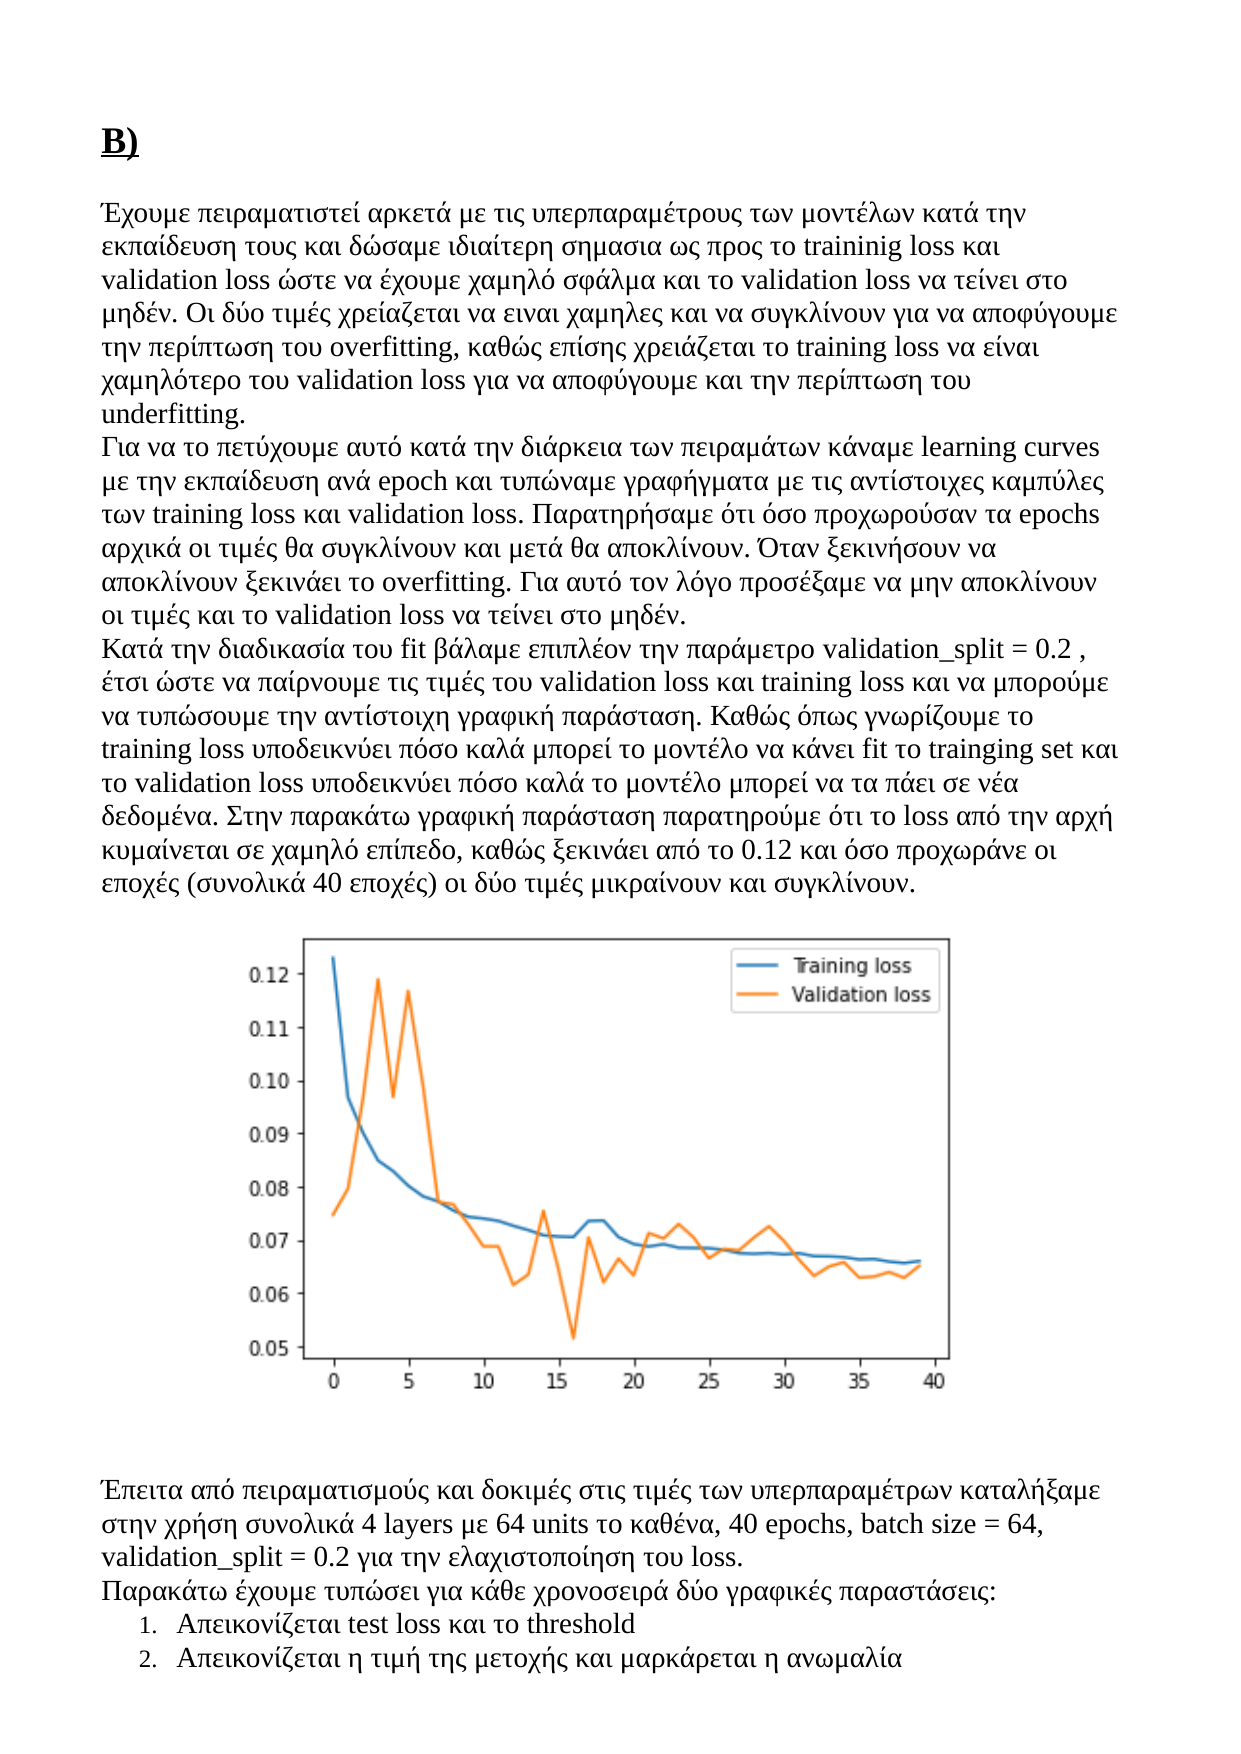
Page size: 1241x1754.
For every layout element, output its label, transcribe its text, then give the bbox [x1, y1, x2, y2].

text Κατά την διαδικασία του fit βάλαμε επιπλέον την παράμετρο validation_split = 0.2 , έτσι ώστε να παίρνουμε τις τιμές του validation loss και training loss και να μπορούμε να τυπώσουμε την αντίστοιχη γραφική παράσταση. Καθώς όπως γνωρίζουμε το training loss υποδεικνύει πόσο καλά μπορεί το μοντέλο να κάνει fit το trainging set και το validation loss υποδεικνύει πόσο καλά το μοντέλο μπορεί να τα πάει σε νέα δεδομένα. Στην παρακάτω γραφική παράσταση παρατηρούμε ότι το loss από την αρχή κυμαίνεται σε χαμηλό επίπεδο, καθώς ξεκινάει από το 0.12 και όσο προχωράνε οι εποχές (συνολικά 40 εποχές) οι δύο τιμές μικραίνουν και συγκλίνουν. [101, 631, 1123, 899]
list Απεικονίζεται test loss και το threshold [138, 1607, 1123, 1640]
text Β) [101, 118, 1123, 161]
text Έχουμε πειραματιστεί αρκετά με τις υπερπαραμέτρους των μοντέλων κατά την εκπαίδευση τους και δώσαμε ιδιαίτερη σημασια ως προς το traininig loss και validation loss ώστε να έχουμε χαμηλό σφάλμα και το validation loss να τείνει στο μηδέν. Οι δύο τιμές χρείαζεται να ειναι χαμηλες και να συγκλίνουν για να αποφύγουμε την περίπτωση του overfitting, καθώς επίσης χρειάζεται το training loss να είναι χαμηλότερο του validation loss για να αποφύγουμε και την περίπτωση του underfitting. [101, 195, 1123, 429]
text Παρακάτω έχουμε τυπώσει για κάθε χρονοσειρά δύο γραφικές παραστάσεις: [101, 1573, 1123, 1607]
list Απεικονίζεται η τιμή της μετοχής και μαρκάρεται η ανωμαλία [138, 1640, 1123, 1674]
text Έπειτα από πειραματισμούς και δοκιμές στις τιμές των υπερπαραμέτρων καταλήξαμε στην χρήση συνολικά 4 layers με 64 units το καθένα, 40 epochs, batch size = 64, validation_split = 0.2 για την ελαχιστοποίηση του loss. [101, 1472, 1123, 1573]
picture [153, 931, 989, 1439]
text Για να το πετύχουμε αυτό κατά την διάρκεια των πειραμάτων κάναμε learning curves με την εκπαίδευση ανά epoch και τυπώναμε γραφήγματα με τις αντίστοιχες καμπύλες των training loss και validation loss. Παρατηρήσαμε ότι όσο προχωρούσαν τα epochs αρχικά οι τιμές θα συγκλίνουν και μετά θα αποκλίνουν. Όταν ξεκινήσουν να αποκλίνουν ξεκινάει το overfitting. Για αυτό τον λόγο προσέξαμε να μην αποκλίνουν οι τιμές και το validation loss να τείνει στο μηδέν. [101, 429, 1123, 631]
